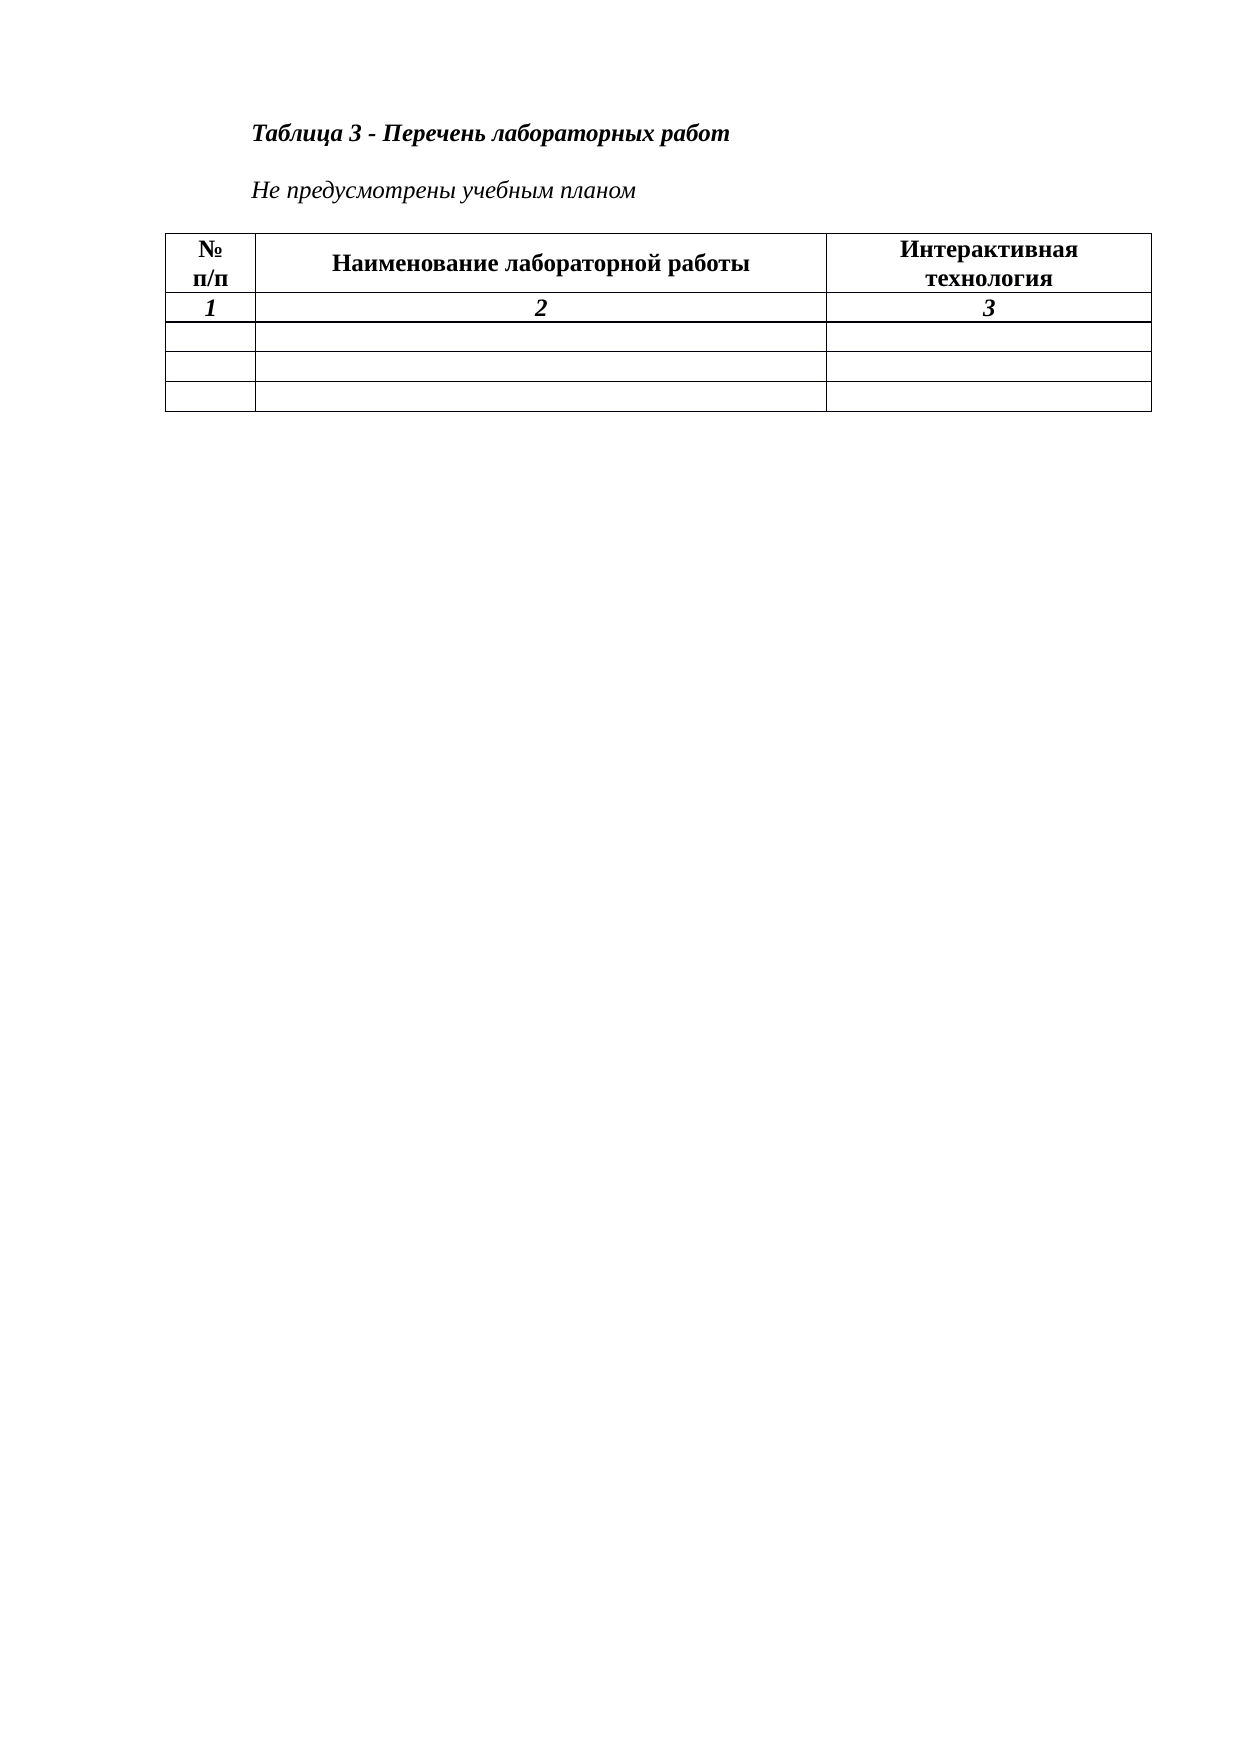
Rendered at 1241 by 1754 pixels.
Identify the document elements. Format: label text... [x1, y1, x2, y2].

table_cell [166, 352, 255, 381]
table_cell [256, 382, 826, 411]
text Не предусмотрены учебным планом [177, 176, 1152, 204]
table_cell [827, 352, 1151, 381]
text Таблица 3 - Перечень лабораторных работ [177, 118, 1152, 147]
table_cell [166, 323, 255, 351]
table_cell [256, 352, 826, 381]
table_cell [827, 323, 1151, 351]
table_cell 2 [256, 293, 826, 321]
table_header Наименование лабораторной работы [256, 234, 826, 292]
table_cell [256, 323, 826, 351]
table_cell [827, 382, 1151, 411]
table_cell 1 [166, 293, 255, 321]
table_header № п/п [166, 234, 255, 292]
table_cell 3 [827, 293, 1151, 321]
table_header Интерактивная технология [827, 234, 1151, 292]
table_cell [166, 382, 255, 411]
